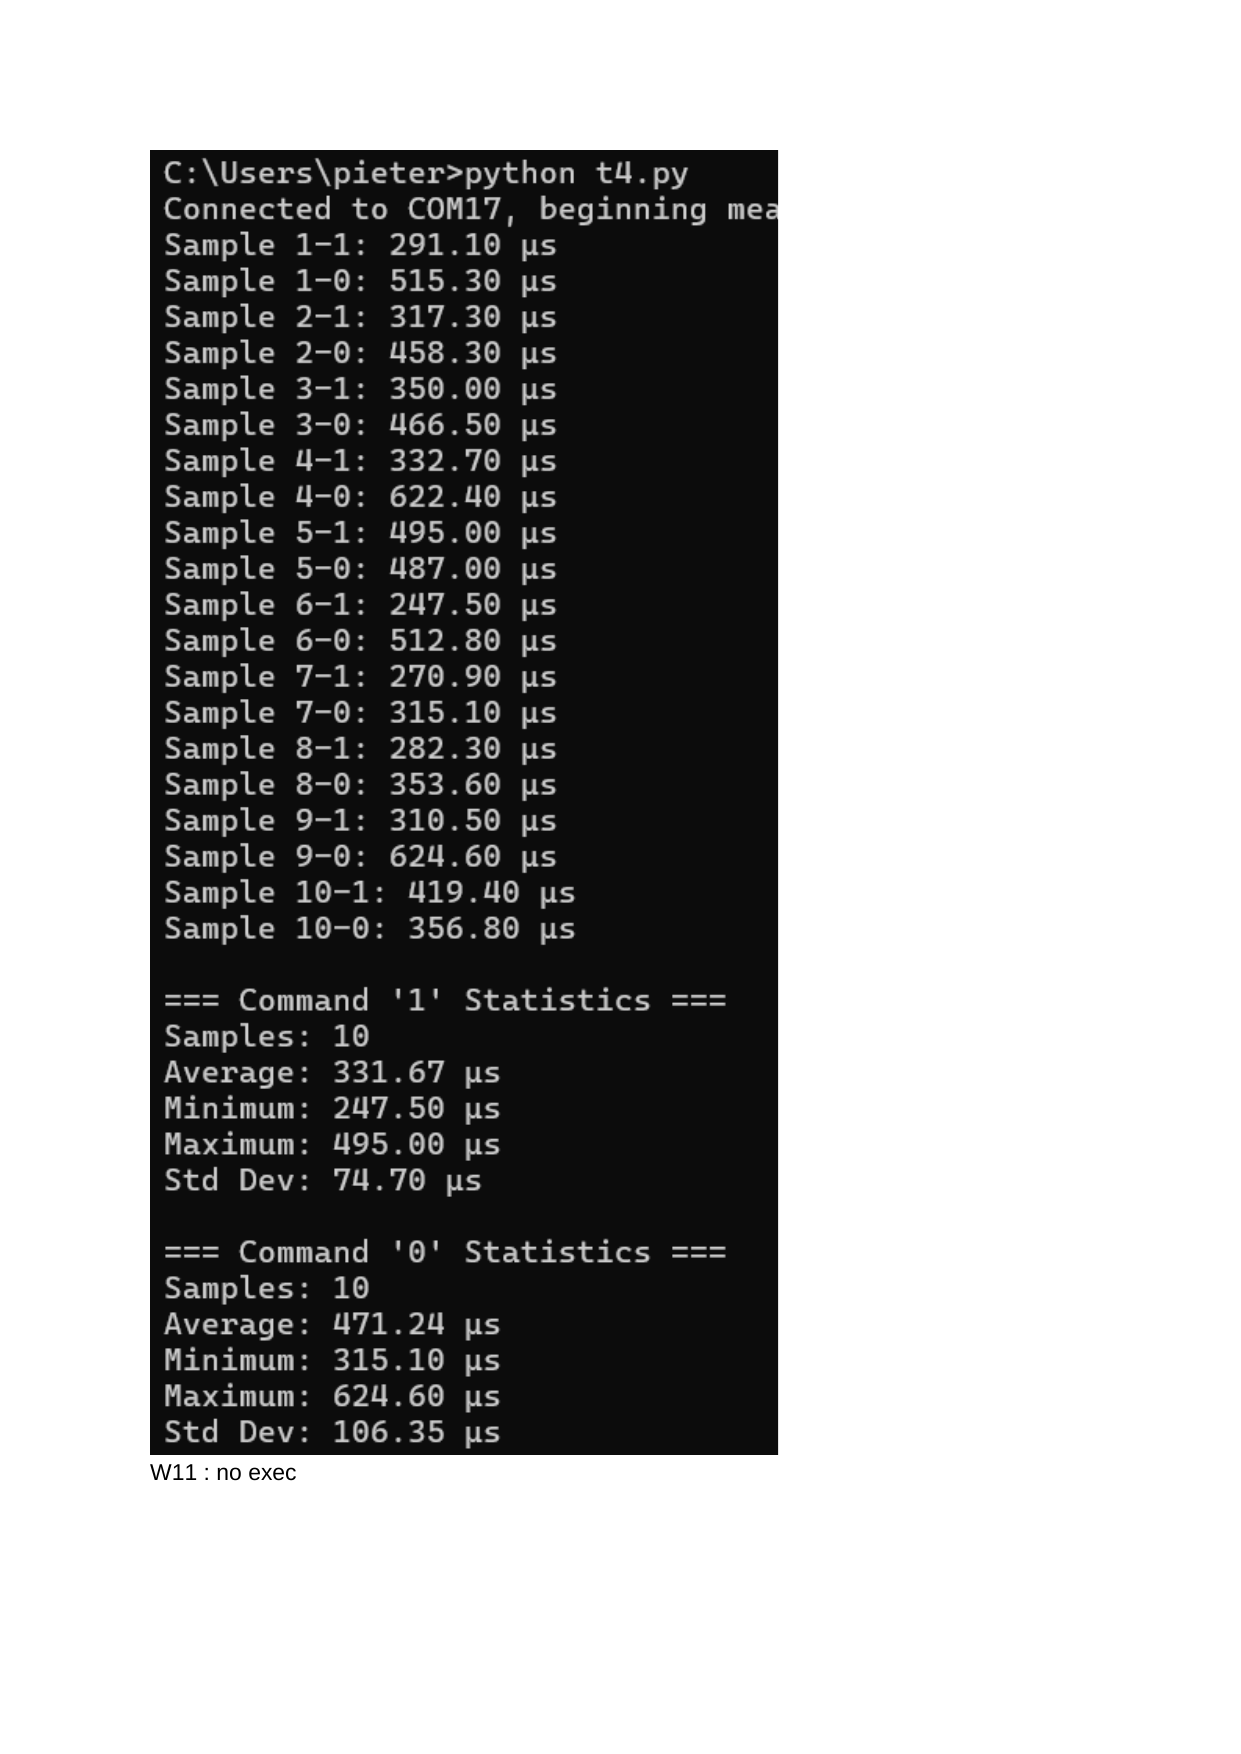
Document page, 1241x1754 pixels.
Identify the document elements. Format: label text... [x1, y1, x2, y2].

text W11 : no exec [150, 1458, 1090, 1485]
picture [150, 150, 779, 1455]
